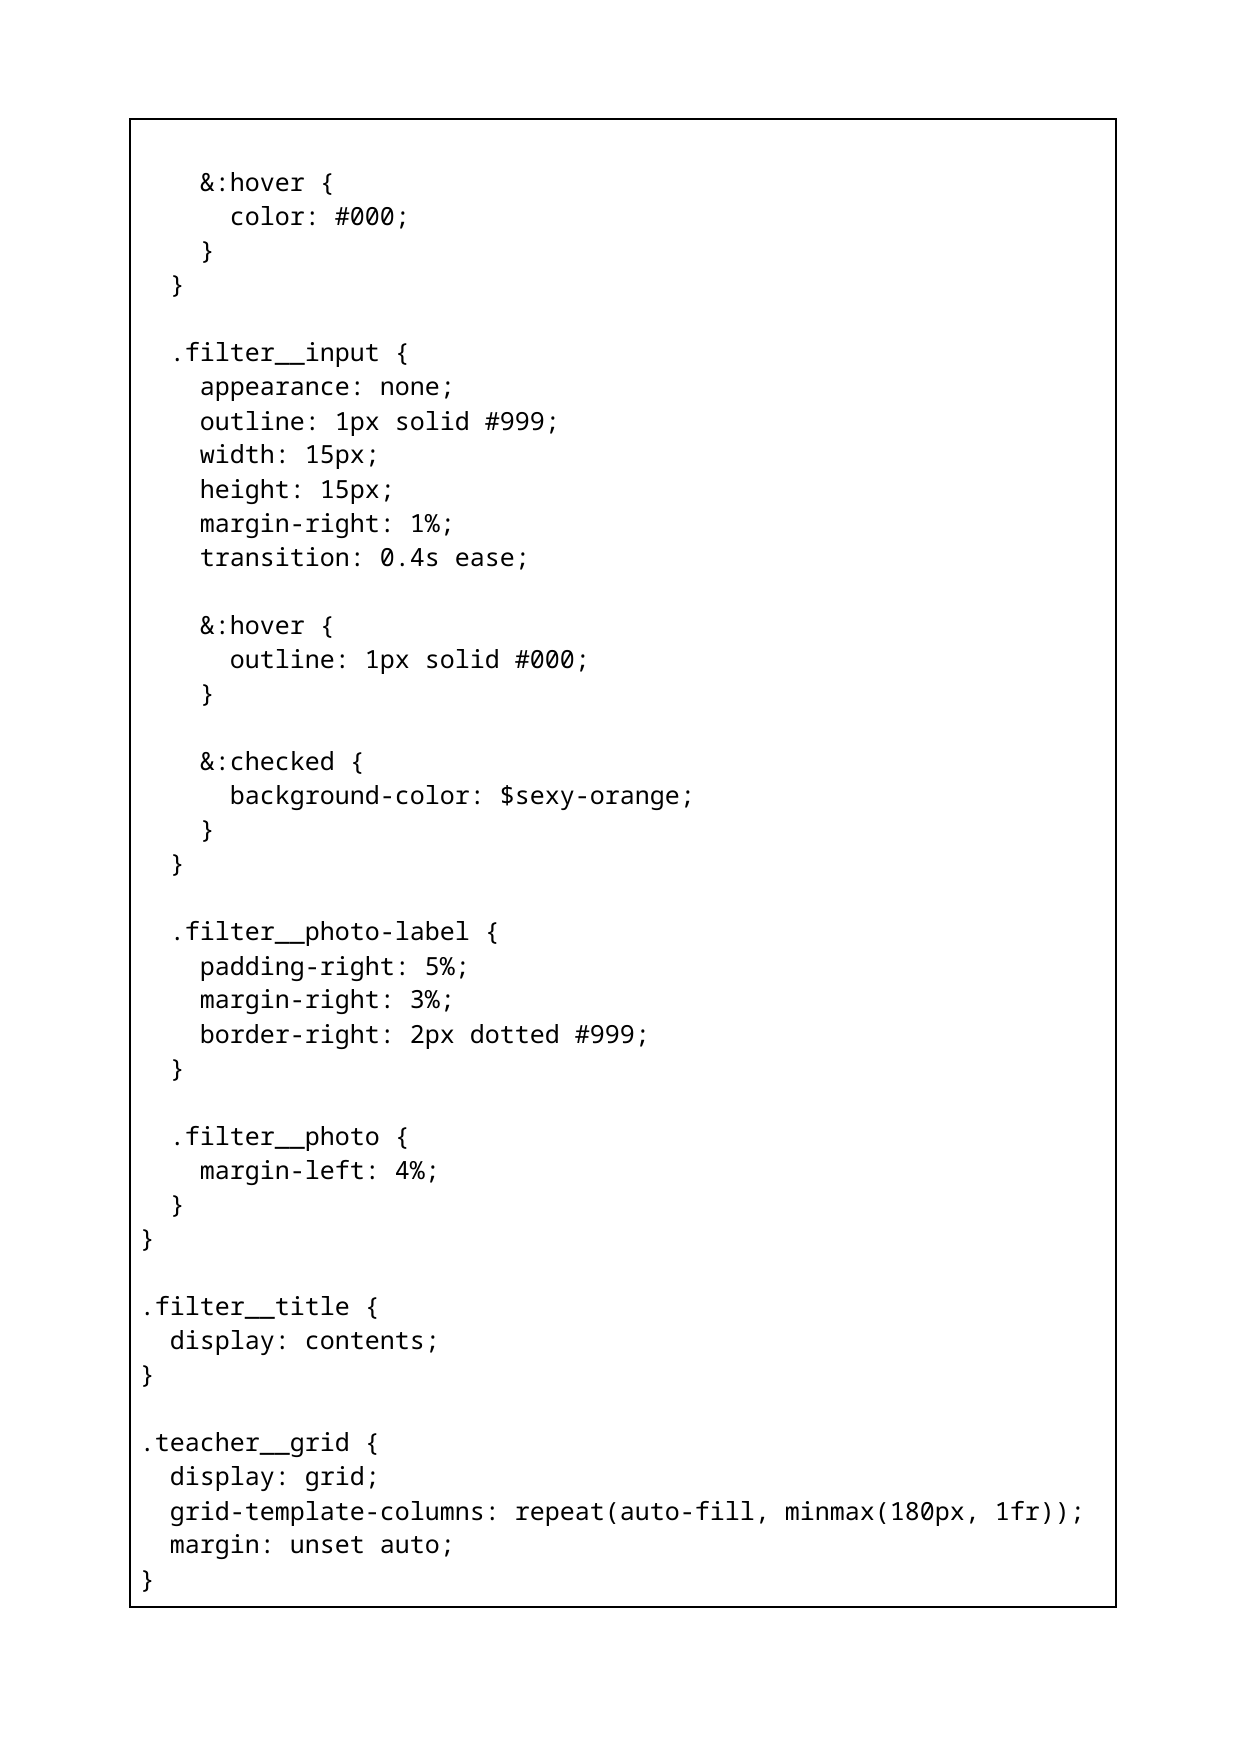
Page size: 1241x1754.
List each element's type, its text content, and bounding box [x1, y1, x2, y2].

table_cell &:hover { color: #000; } } .filter__input { appearance: none; outline: 1px solid #999; width: 15px; height: 15px; margin-right: 1%; transition: 0.4s ease; &:hover { outline: 1px solid #000; } &:checked { background-color: $sexy-orange; } } .filter__photo-label { padding-right: 5%; margin-right: 3%; border-right: 2px dotted #999; } .filter__photo { margin-left: 4%; } } .filter__title { display: contents; } .teacher__grid { display: grid; grid-template-columns: repeat(auto-fill, minmax(180px, 1fr)); margin: unset auto; } [131, 120, 1115, 1606]
